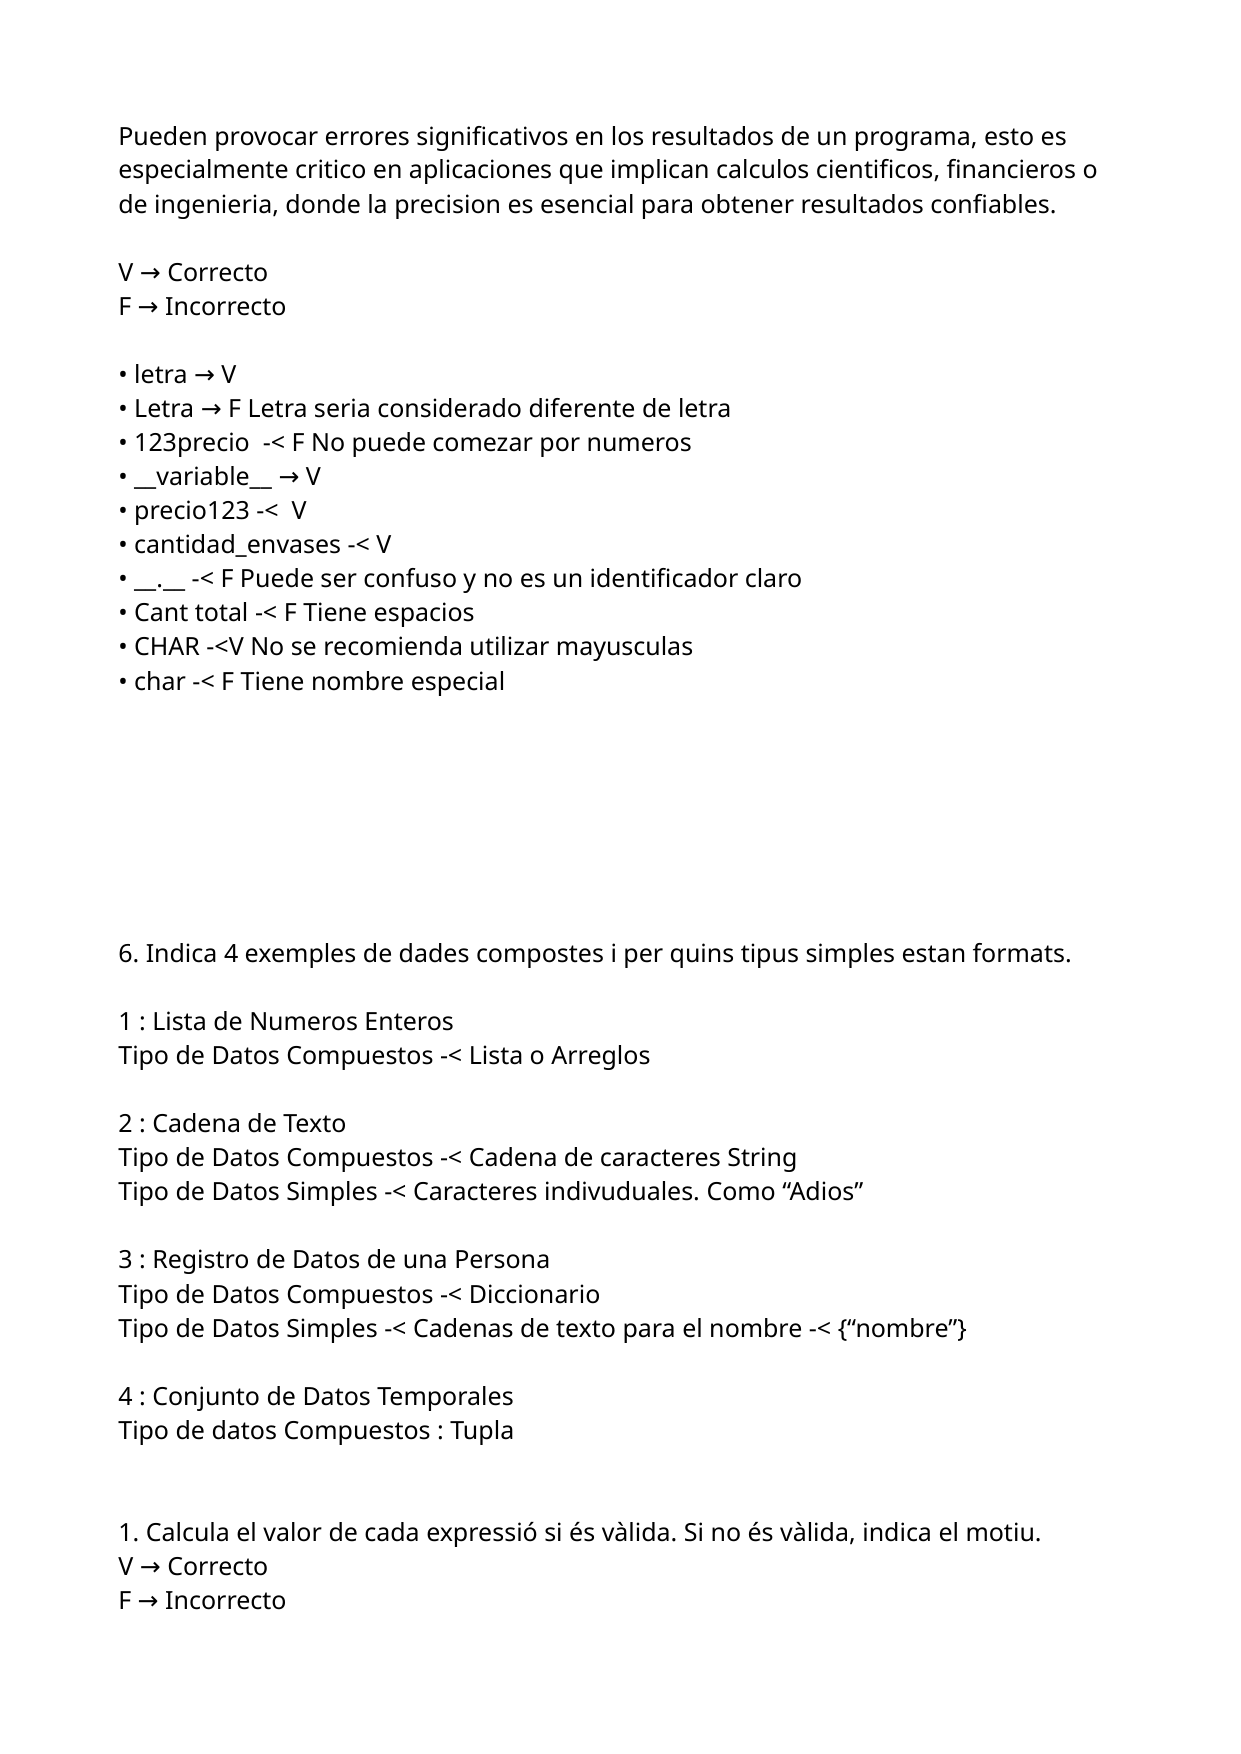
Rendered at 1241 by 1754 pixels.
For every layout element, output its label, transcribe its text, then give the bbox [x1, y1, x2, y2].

text 3 : Registro de Datos de una Persona [118, 1242, 1122, 1276]
text • precio123 -< V [118, 493, 1122, 527]
text Tipo de datos Compuestos : Tupla [118, 1412, 1122, 1447]
text • __.__ -< F Puede ser confuso y no es un identificador claro [118, 561, 1122, 595]
text 2 : Cadena de Texto [118, 1106, 1122, 1140]
text 6. Indica 4 exemples de dades compostes i per quins tipus simples estan formats. [118, 936, 1122, 970]
text 4 : Conjunto de Datos Temporales [118, 1378, 1122, 1412]
text • char -< F Tiene nombre especial [118, 663, 1122, 697]
text • cantidad_envases -< V [118, 527, 1122, 561]
text • Cant total -< F Tiene espacios [118, 595, 1122, 629]
text Tipo de Datos Simples -< Cadenas de texto para el nombre -< {“nombre”} [118, 1310, 1122, 1344]
text V → Correcto [118, 254, 1122, 288]
text 1. Calcula el valor de cada expressió si és vàlida. Si no és vàlida, indica el motiu. [118, 1515, 1122, 1549]
text V → Correcto [118, 1549, 1122, 1583]
text Tipo de Datos Compuestos -< Diccionario [118, 1276, 1122, 1310]
text F → Incorrecto [118, 288, 1122, 322]
text • 123precio -< F No puede comezar por numeros [118, 425, 1122, 459]
text • __variable__ → V [118, 459, 1122, 493]
text • Letra → F Letra seria considerado diferente de letra [118, 391, 1122, 425]
text Pueden provocar errores significativos en los resultados de un programa, esto es especialmente critico en aplicaciones que implican calculos cientificos, financieros o de ingenieria, donde la precision es esencial para obtener resultados confiables. [118, 118, 1122, 220]
text Tipo de Datos Compuestos -< Cadena de caracteres String [118, 1140, 1122, 1174]
text • letra → V [118, 357, 1122, 391]
text Tipo de Datos Simples -< Caracteres indivuduales. Como “Adios” [118, 1174, 1122, 1208]
text F → Incorrecto [118, 1583, 1122, 1617]
text Tipo de Datos Compuestos -< Lista o Arreglos [118, 1038, 1122, 1072]
text 1 : Lista de Numeros Enteros [118, 1004, 1122, 1038]
text • CHAR -<V No se recomienda utilizar mayusculas [118, 629, 1122, 663]
